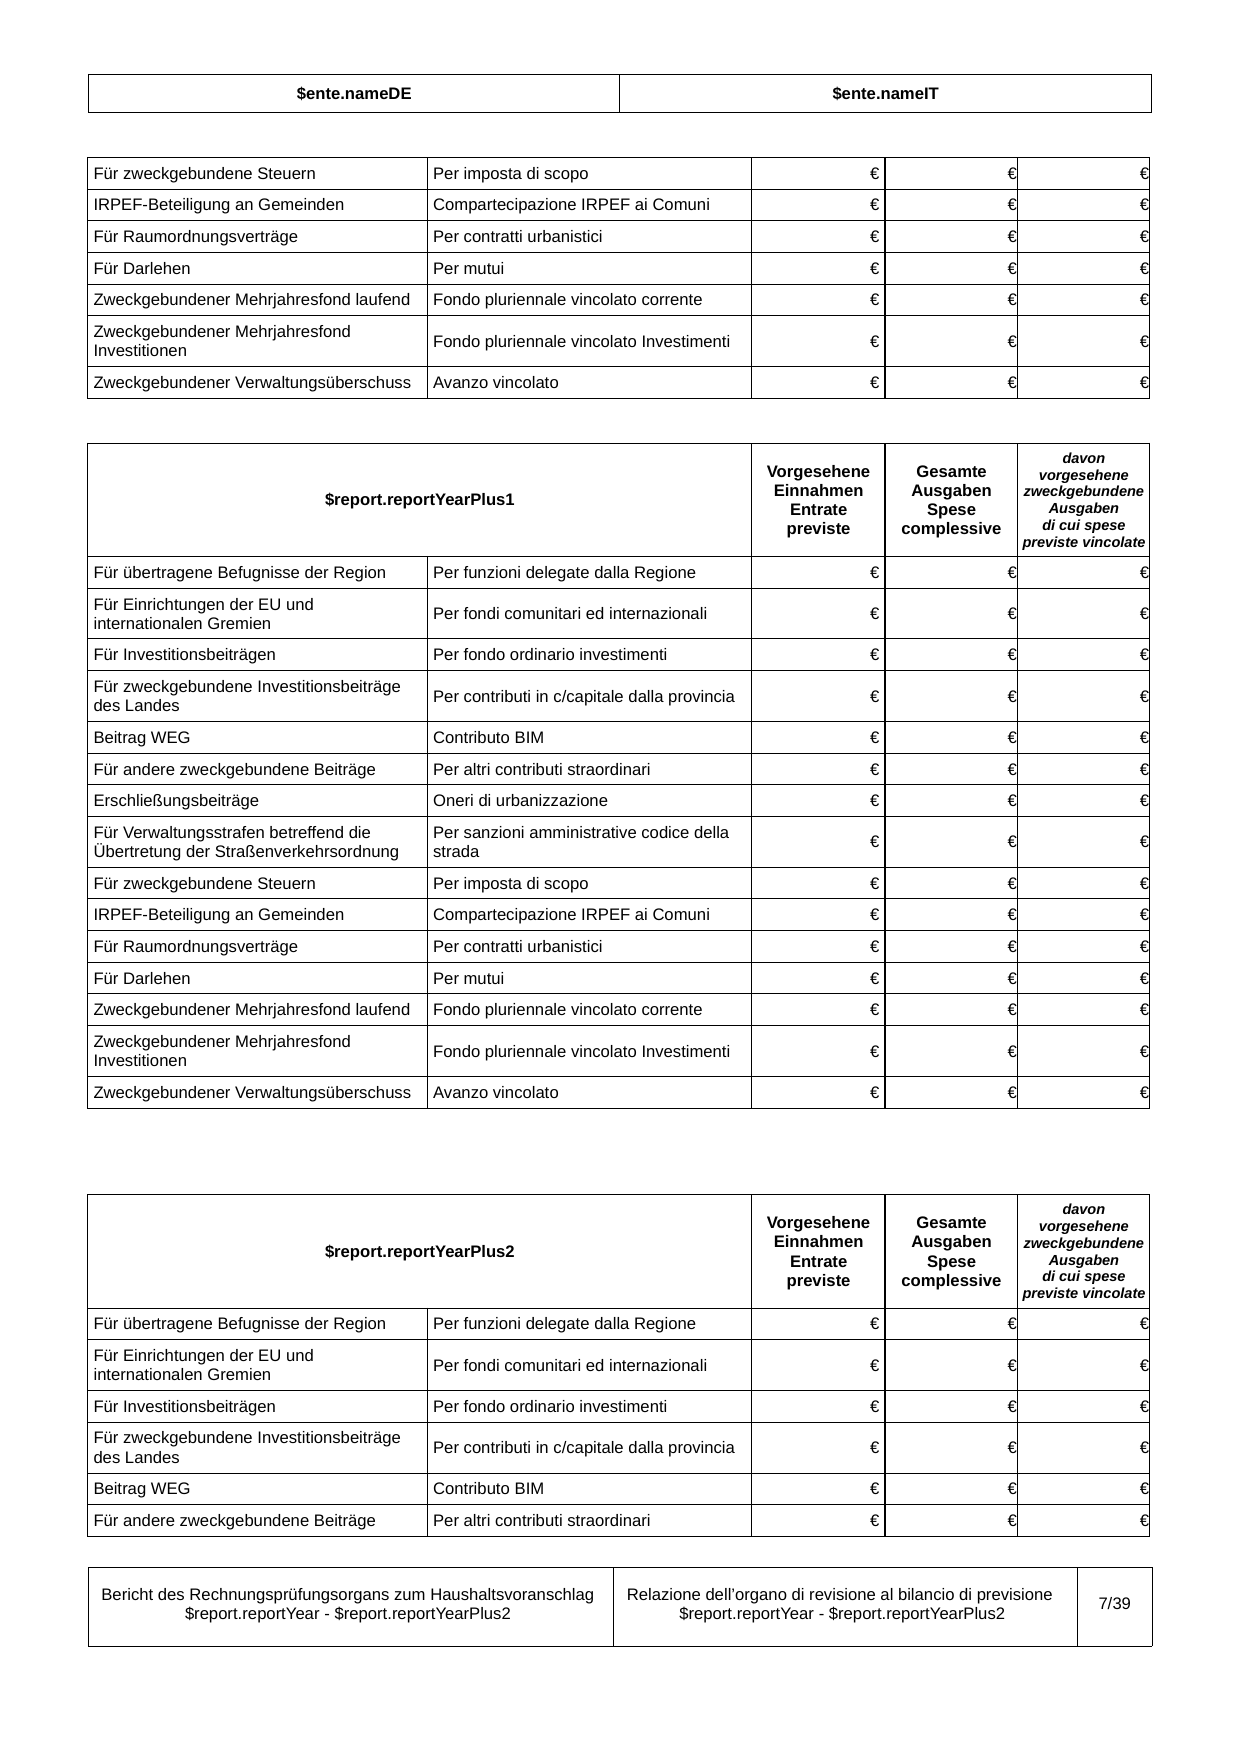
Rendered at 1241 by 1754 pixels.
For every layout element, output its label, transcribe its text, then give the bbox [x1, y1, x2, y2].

table_header Gesamte Ausgaben Spese complessive [886, 444, 1017, 556]
table_cell Per imposta di scopo [428, 868, 751, 898]
table_cell € [1018, 1505, 1149, 1536]
table_cell Oneri di urbanizzazione [428, 785, 751, 816]
table_cell Zweckgebundener Mehrjahresfond Investitionen [88, 316, 427, 366]
table_cell € [752, 589, 884, 638]
table_cell € [886, 1026, 1017, 1076]
table_cell Fondo pluriennale vincolato Investimenti [428, 1026, 751, 1076]
table_cell € [886, 285, 1017, 315]
table_cell € [1018, 1474, 1149, 1504]
table_cell € [886, 1474, 1017, 1504]
table_cell Per contratti urbanistici [428, 221, 751, 252]
table_cell € [886, 931, 1017, 962]
table_cell € [886, 1423, 1017, 1472]
table_cell Avanzo vincolato [428, 1077, 751, 1107]
table_cell IRPEF-Beteiligung an Gemeinden [88, 190, 427, 220]
table_cell € [1018, 963, 1149, 993]
table_cell € [752, 1423, 884, 1472]
table_cell € [886, 785, 1017, 816]
table_cell € [886, 722, 1017, 752]
table_cell € [752, 1391, 884, 1422]
table_cell € [1018, 722, 1149, 752]
table_cell Zweckgebundener Verwaltungsüberschuss [88, 367, 427, 398]
table_cell Beitrag WEG [88, 1474, 427, 1504]
table_cell € [752, 931, 884, 962]
table_cell € [752, 190, 884, 220]
table_cell € [752, 557, 884, 587]
table_cell Für Raumordnungsverträge [88, 931, 427, 962]
table_cell € [752, 285, 884, 315]
table_cell Für andere zweckgebundene Beiträge [88, 1505, 427, 1536]
table_cell Fondo pluriennale vincolato corrente [428, 285, 751, 315]
table_cell Für Darlehen [88, 253, 427, 283]
table_cell € [1018, 671, 1149, 721]
table_cell Für Investitionsbeiträgen [88, 1391, 427, 1422]
table_cell Für Verwaltungsstrafen betreffend die Übertretung der Straßenverkehrsordnung [88, 817, 427, 867]
table_cell Per fondi comunitari ed internazionali [428, 1340, 751, 1390]
table_cell € [752, 1505, 884, 1536]
table_cell Per funzioni delegate dalla Regione [428, 557, 751, 587]
table_cell Avanzo vincolato [428, 367, 751, 398]
table_cell € [886, 316, 1017, 366]
table_header davon vorgesehene zweckgebundene Ausgaben di cui spese previste vincolate [1018, 444, 1149, 556]
table_header $report.reportYearPlus1 [88, 444, 751, 556]
table_cell € [886, 253, 1017, 283]
table_cell € [752, 994, 884, 1025]
table_cell € [752, 722, 884, 752]
table_cell Für andere zweckgebundene Beiträge [88, 754, 427, 784]
table_cell Für zweckgebundene Investitionsbeiträge des Landes [88, 1423, 427, 1472]
table_cell Für Einrichtungen der EU und internationalen Gremien [88, 1340, 427, 1390]
table_cell Für zweckgebundene Steuern [88, 158, 427, 188]
table_cell Contributo BIM [428, 1474, 751, 1504]
table_cell Contributo BIM [428, 722, 751, 752]
table_cell € [752, 1340, 884, 1390]
table_cell € [886, 589, 1017, 638]
table_cell € [752, 221, 884, 252]
table_cell € [1018, 1340, 1149, 1390]
table_cell € [1018, 589, 1149, 638]
table_cell Per fondi comunitari ed internazionali [428, 589, 751, 638]
table_cell Für übertragene Befugnisse der Region [88, 1309, 427, 1339]
table_cell € [886, 817, 1017, 867]
table_cell Für Raumordnungsverträge [88, 221, 427, 252]
table_cell Compartecipazione IRPEF ai Comuni [428, 899, 751, 930]
table_cell € [1018, 785, 1149, 816]
table_cell Per fondo ordinario investimenti [428, 1391, 751, 1422]
table_cell Per imposta di scopo [428, 158, 751, 188]
table_cell Fondo pluriennale vincolato Investimenti [428, 316, 751, 366]
table_cell € [1018, 367, 1149, 398]
table_cell € [886, 899, 1017, 930]
table_cell Fondo pluriennale vincolato corrente [428, 994, 751, 1025]
table_cell € [752, 316, 884, 366]
table_cell € [752, 1474, 884, 1504]
table_cell € [886, 221, 1017, 252]
table_cell € [886, 190, 1017, 220]
table_cell € [886, 963, 1017, 993]
table_cell € [752, 158, 884, 188]
table_header Vorgesehene Einnahmen Entrate previste [752, 1195, 884, 1307]
table_cell € [752, 639, 884, 670]
table_cell € [1018, 190, 1149, 220]
table_cell Erschließungsbeiträge [88, 785, 427, 816]
table_cell Beitrag WEG [88, 722, 427, 752]
table_cell € [752, 1026, 884, 1076]
table_cell Zweckgebundener Mehrjahresfond laufend [88, 994, 427, 1025]
table_cell € [886, 994, 1017, 1025]
table_cell Für Einrichtungen der EU und internationalen Gremien [88, 589, 427, 638]
table_cell Für übertragene Befugnisse der Region [88, 557, 427, 587]
table_cell € [1018, 1077, 1149, 1107]
table_cell € [752, 671, 884, 721]
table_cell € [752, 1309, 884, 1339]
table_cell € [886, 1505, 1017, 1536]
table_cell Für Investitionsbeiträgen [88, 639, 427, 670]
table_cell € [1018, 868, 1149, 898]
table_cell Per funzioni delegate dalla Regione [428, 1309, 751, 1339]
table_cell € [1018, 754, 1149, 784]
table_cell € [752, 817, 884, 867]
table_cell € [886, 158, 1017, 188]
table_cell Compartecipazione IRPEF ai Comuni [428, 190, 751, 220]
table_cell € [1018, 1423, 1149, 1472]
table_cell Per mutui [428, 253, 751, 283]
table_cell € [752, 963, 884, 993]
table_cell € [752, 1077, 884, 1107]
table_header $report.reportYearPlus2 [88, 1195, 751, 1307]
table_cell Per mutui [428, 963, 751, 993]
table_cell Zweckgebundener Mehrjahresfond laufend [88, 285, 427, 315]
table_cell € [752, 253, 884, 283]
table_cell € [1018, 994, 1149, 1025]
table_cell € [1018, 639, 1149, 670]
table_cell € [1018, 1026, 1149, 1076]
table_cell IRPEF-Beteiligung an Gemeinden [88, 899, 427, 930]
table_cell € [1018, 285, 1149, 315]
table_cell € [886, 1391, 1017, 1422]
table_header Gesamte Ausgaben Spese complessive [886, 1195, 1017, 1307]
table_cell € [752, 868, 884, 898]
table_cell € [1018, 931, 1149, 962]
table_cell Per contratti urbanistici [428, 931, 751, 962]
table_cell € [1018, 316, 1149, 366]
table_cell Für zweckgebundene Steuern [88, 868, 427, 898]
table_cell Per contributi in c/capitale dalla provincia [428, 1423, 751, 1472]
table_cell € [886, 1077, 1017, 1107]
table_cell Per contributi in c/capitale dalla provincia [428, 671, 751, 721]
table_cell € [752, 899, 884, 930]
table_cell € [1018, 253, 1149, 283]
table_header davon vorgesehene zweckgebundene Ausgaben di cui spese previste vincolate [1018, 1195, 1149, 1307]
table_cell € [1018, 557, 1149, 587]
table_cell € [1018, 1391, 1149, 1422]
table_cell Zweckgebundener Mehrjahresfond Investitionen [88, 1026, 427, 1076]
table_cell Per sanzioni amministrative codice della strada [428, 817, 751, 867]
table_cell € [1018, 899, 1149, 930]
table_cell Per altri contributi straordinari [428, 1505, 751, 1536]
table_cell € [886, 557, 1017, 587]
table_cell Per altri contributi straordinari [428, 754, 751, 784]
table_cell Für zweckgebundene Investitionsbeiträge des Landes [88, 671, 427, 721]
table_cell € [886, 754, 1017, 784]
table_cell Für Darlehen [88, 963, 427, 993]
table_cell € [1018, 158, 1149, 188]
table_cell € [1018, 221, 1149, 252]
table_cell € [886, 367, 1017, 398]
table_cell € [886, 1309, 1017, 1339]
table_cell Per fondo ordinario investimenti [428, 639, 751, 670]
table_cell € [752, 367, 884, 398]
table_cell € [1018, 817, 1149, 867]
table_cell Zweckgebundener Verwaltungsüberschuss [88, 1077, 427, 1107]
table_cell € [886, 639, 1017, 670]
table_cell € [1018, 1309, 1149, 1339]
table_cell € [886, 1340, 1017, 1390]
table_cell € [752, 785, 884, 816]
table_cell € [752, 754, 884, 784]
table_cell € [886, 671, 1017, 721]
table_cell € [886, 868, 1017, 898]
table_header Vorgesehene Einnahmen Entrate previste [752, 444, 884, 556]
